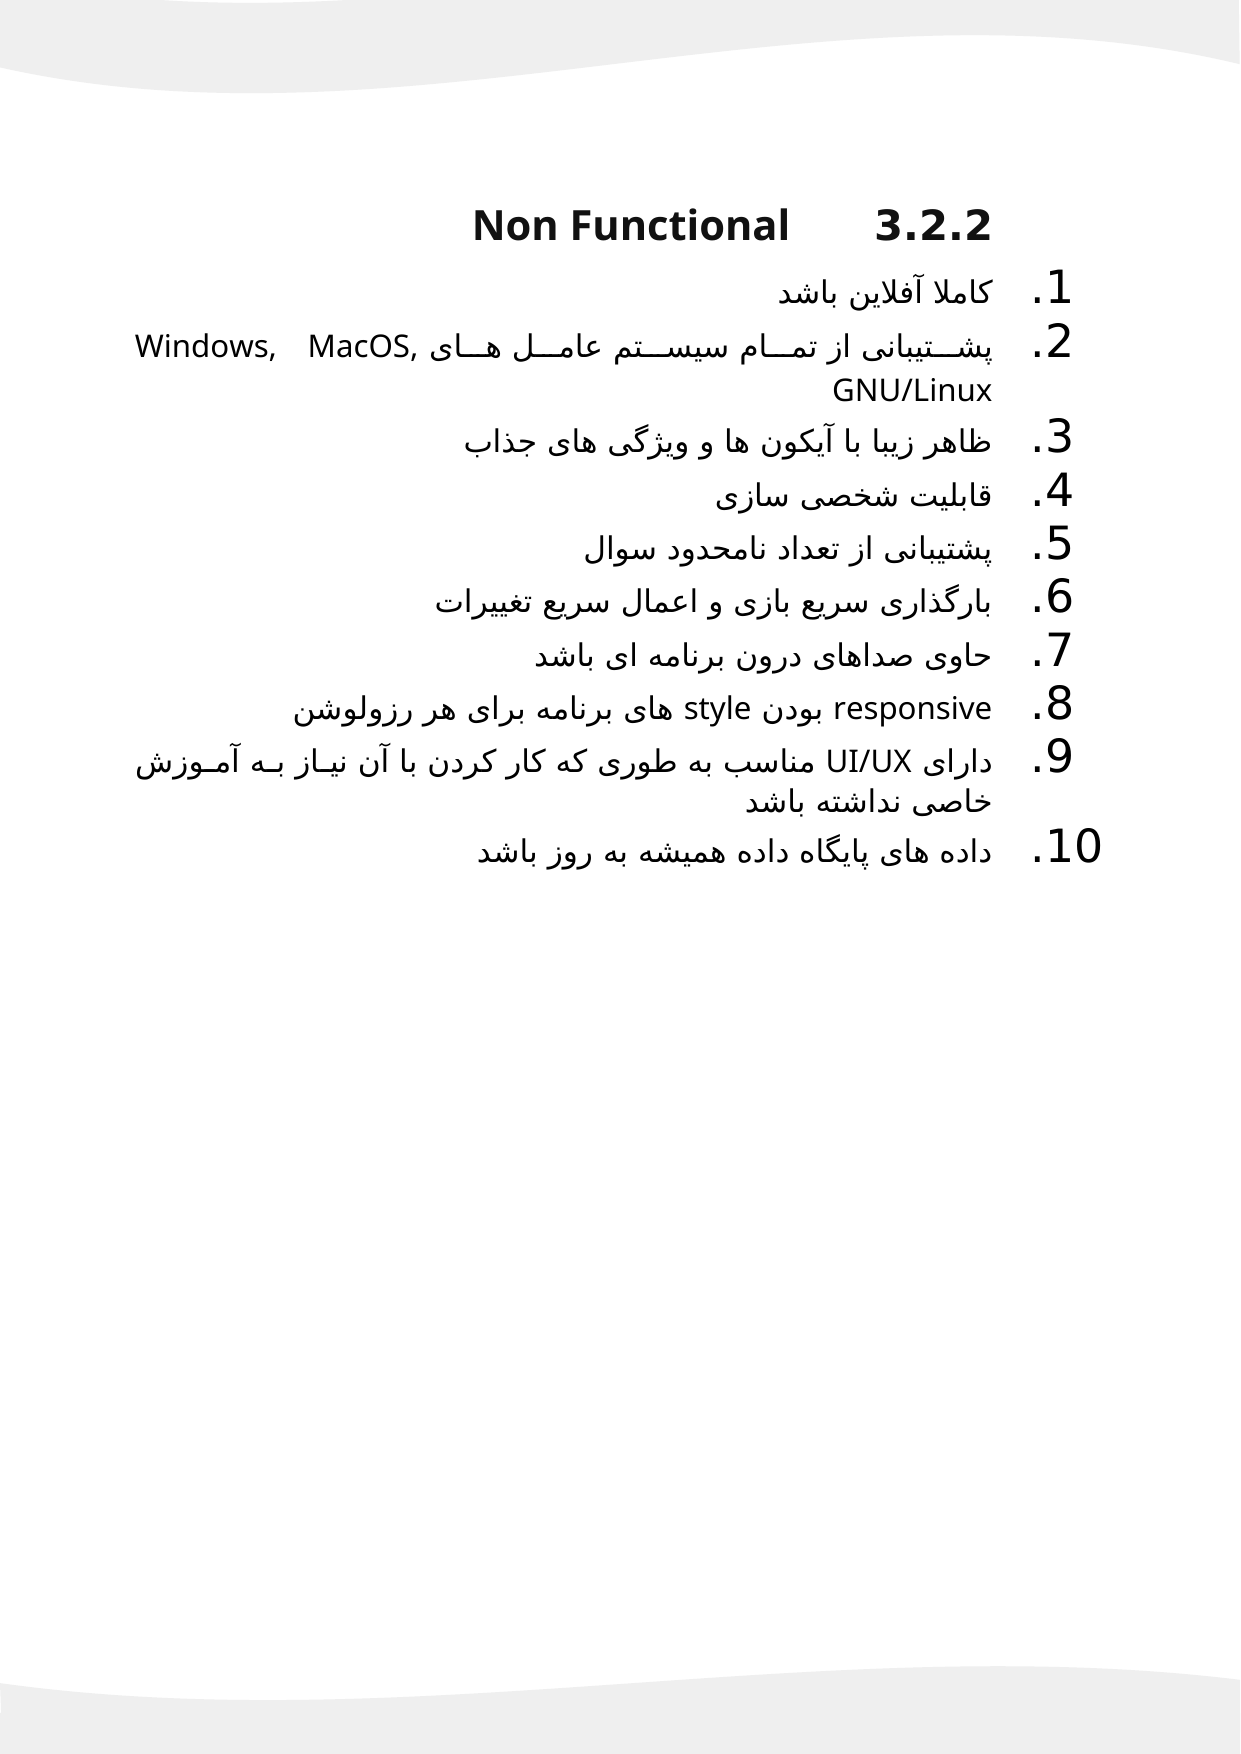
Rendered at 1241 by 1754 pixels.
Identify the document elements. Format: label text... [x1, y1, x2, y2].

list پشتیبانی از تعداد نامحدود سوال [135, 517, 1030, 570]
subtitle Non Functional [135, 196, 993, 253]
list دارای UI/UX مناسب به طوری که کار کردن با آن نیاز به آموزش خاصی نداشته باشد [135, 730, 1030, 820]
list پشتیبانی از تمام سیستم عامل های Windows, MacOS, GNU/Linux [135, 314, 1030, 410]
list responsive بودن style های برنامه برای هر رزولوشن [135, 677, 1030, 730]
list قابلیت شخصی سازی [135, 464, 1030, 517]
list داده های پایگاه داده همیشه به روز باشد [135, 820, 1030, 873]
list کاملا آفلاین باشد [135, 261, 1030, 314]
list بارگذاری سریع بازی و اعمال سریع تغییرات [135, 570, 1030, 624]
list حاوی صداهای درون برنامه ای باشد [135, 624, 1030, 677]
list ظاهر زیبا با آیکون ها و ویژگی های جذاب [135, 410, 1030, 464]
